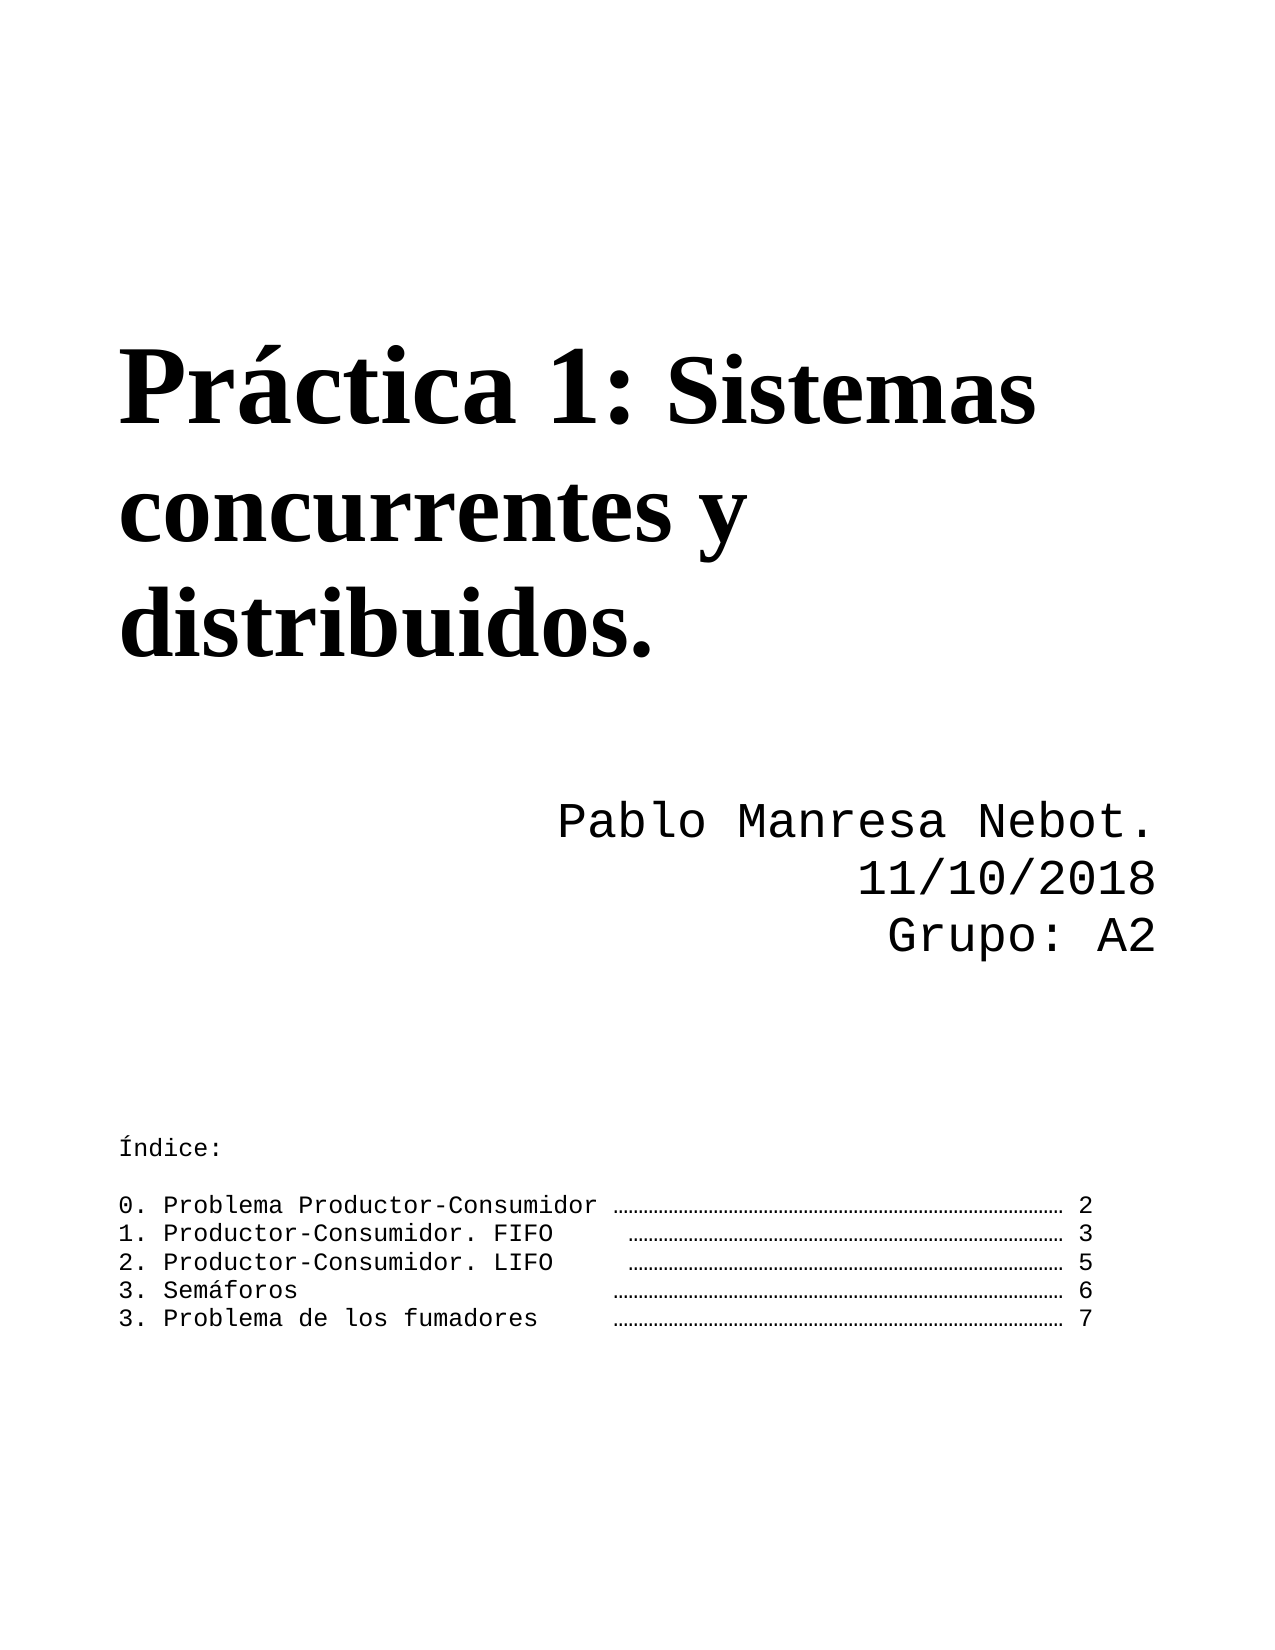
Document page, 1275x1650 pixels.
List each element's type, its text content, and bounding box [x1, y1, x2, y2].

text 2. Productor-Consumidor. LIFO …………………………………………………………………………… 5 [118, 1249, 1157, 1278]
text 3. Semáforos ……………………………………………………………………………… 6 [118, 1278, 1157, 1306]
text 3. Problema de los fumadores ……………………………………………………………………………… 7 [118, 1306, 1157, 1334]
text Práctica 1: Sistemas concurrentes y distribuidos. [118, 318, 1157, 678]
text 0. Problema Productor-Consumidor ……………………………………………………………………………… 2 [118, 1193, 1157, 1221]
text Grupo: A2 [118, 909, 1157, 966]
text Índice: [118, 1136, 1157, 1164]
text 1. Productor-Consumidor. FIFO …………………………………………………………………………… 3 [118, 1221, 1157, 1249]
text 11/10/2018 [118, 853, 1157, 909]
text Pablo Manresa Nebot. [118, 796, 1157, 853]
